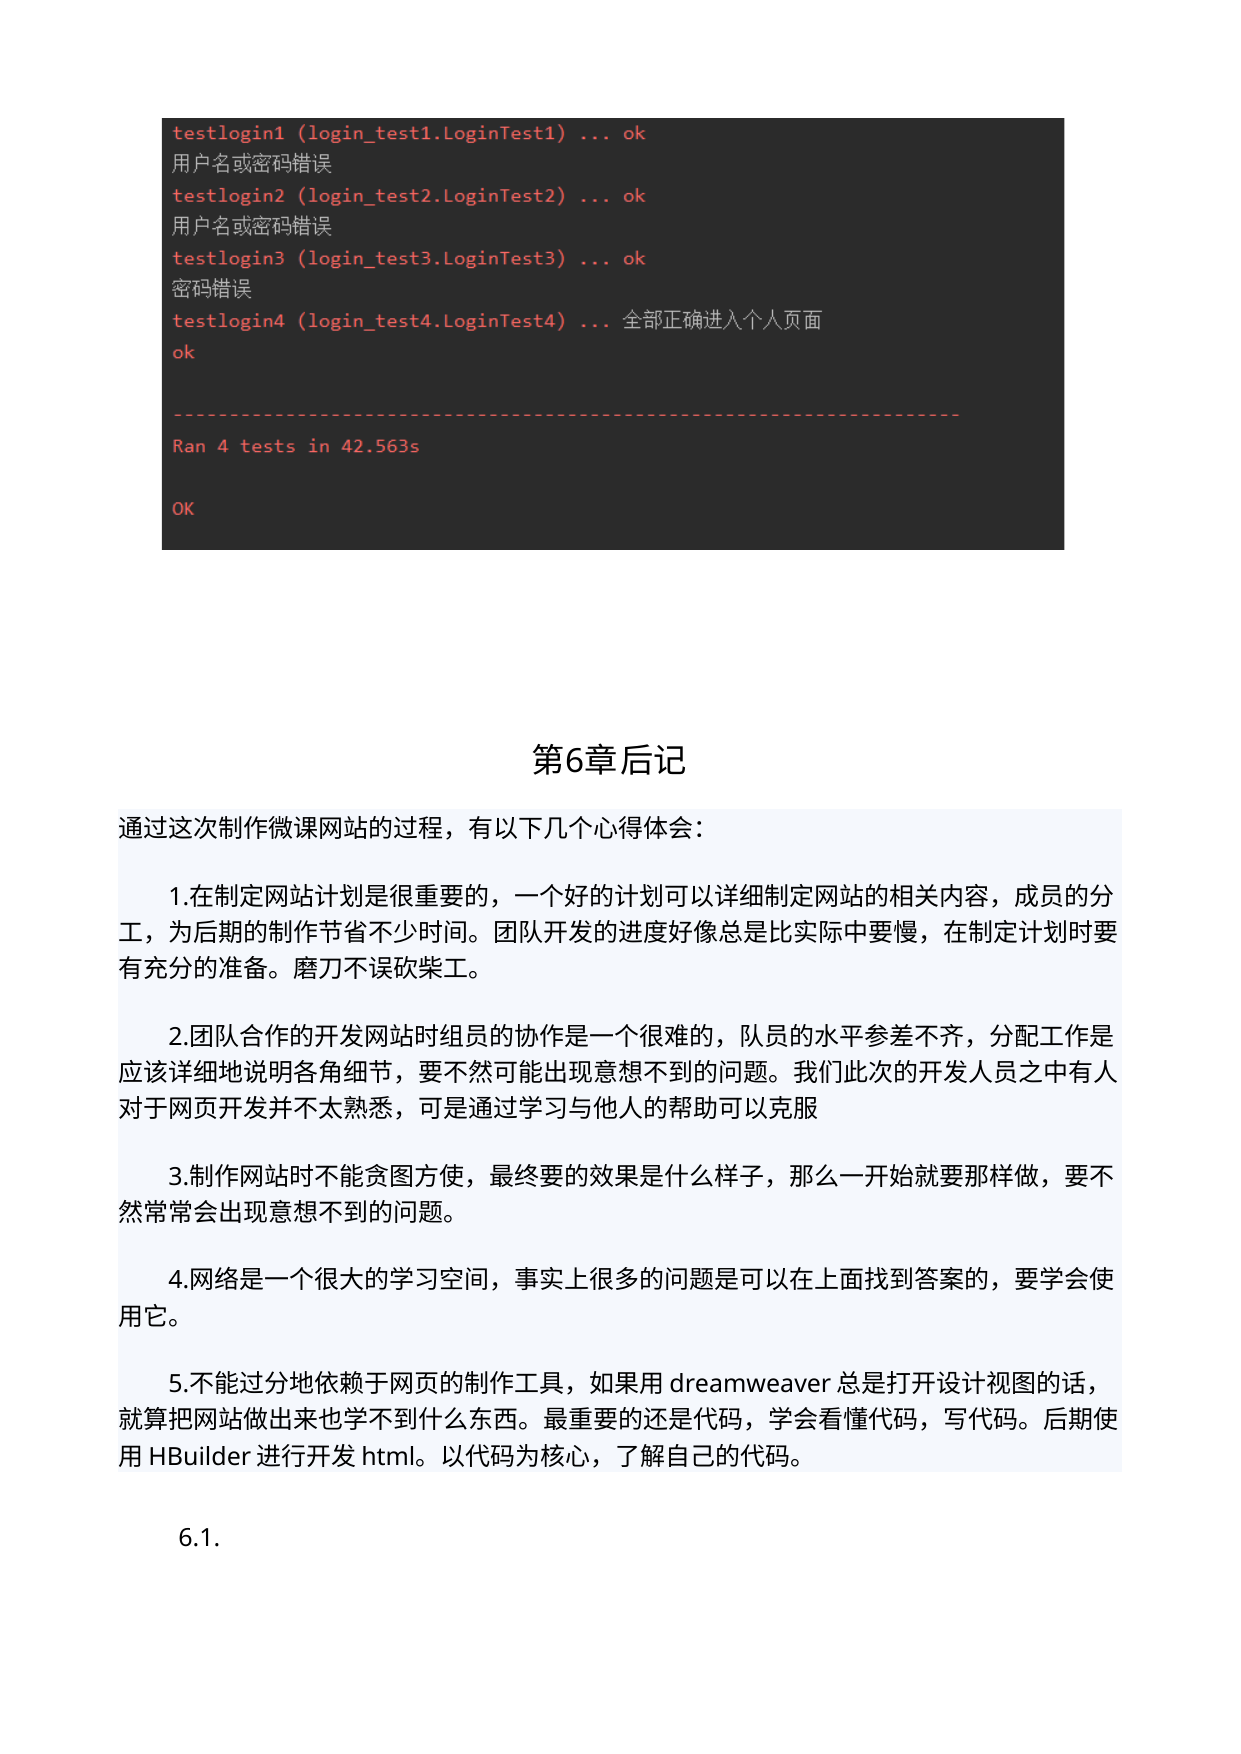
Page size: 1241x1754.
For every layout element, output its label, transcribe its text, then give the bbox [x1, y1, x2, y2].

text 通过这次制作微课网站的过程，有以下几个心得体会： [118, 809, 1122, 845]
picture [161, 118, 1065, 550]
text 2.团队合作的开发网站时组员的协作是一个很难的，队员的水平参差不齐，分配工作是应该详细地说明各角细节，要不然可能出现意想不到的问题。我们此次的开发人员之中有人对于网页开发并不太熟悉，可是通过学习与他人的帮助可以克服 [118, 1016, 1122, 1125]
text 5.不能过分地依赖于网页的制作工具，如果用dreamweaver总是打开设计视图的话，就算把网站做出来也学不到什么东西。最重要的还是代码，学会看懂代码，写代码。后期使用HBuilder进行开发html。以代码为核心，了解自己的代码。 [118, 1364, 1122, 1472]
text 1.在制定网站计划是很重要的，一个好的计划可以详细制定网站的相关内容，成员的分工，为后期的制作节省不少时间。团队开发的进度好像总是比实际中要慢，在制定计划时要有充分的准备。磨刀不误砍柴工。 [118, 876, 1122, 985]
text 3.制作网站时不能贪图方使，最终要的效果是什么样子，那么一开始就要那样做，要不然常常会出现意想不到的问题。 [118, 1156, 1122, 1229]
text 4.网络是一个很大的学习空间，事实上很多的问题是可以在上面找到答案的，要学会使用它。 [118, 1260, 1122, 1332]
subtitle 后记 [532, 734, 1122, 783]
